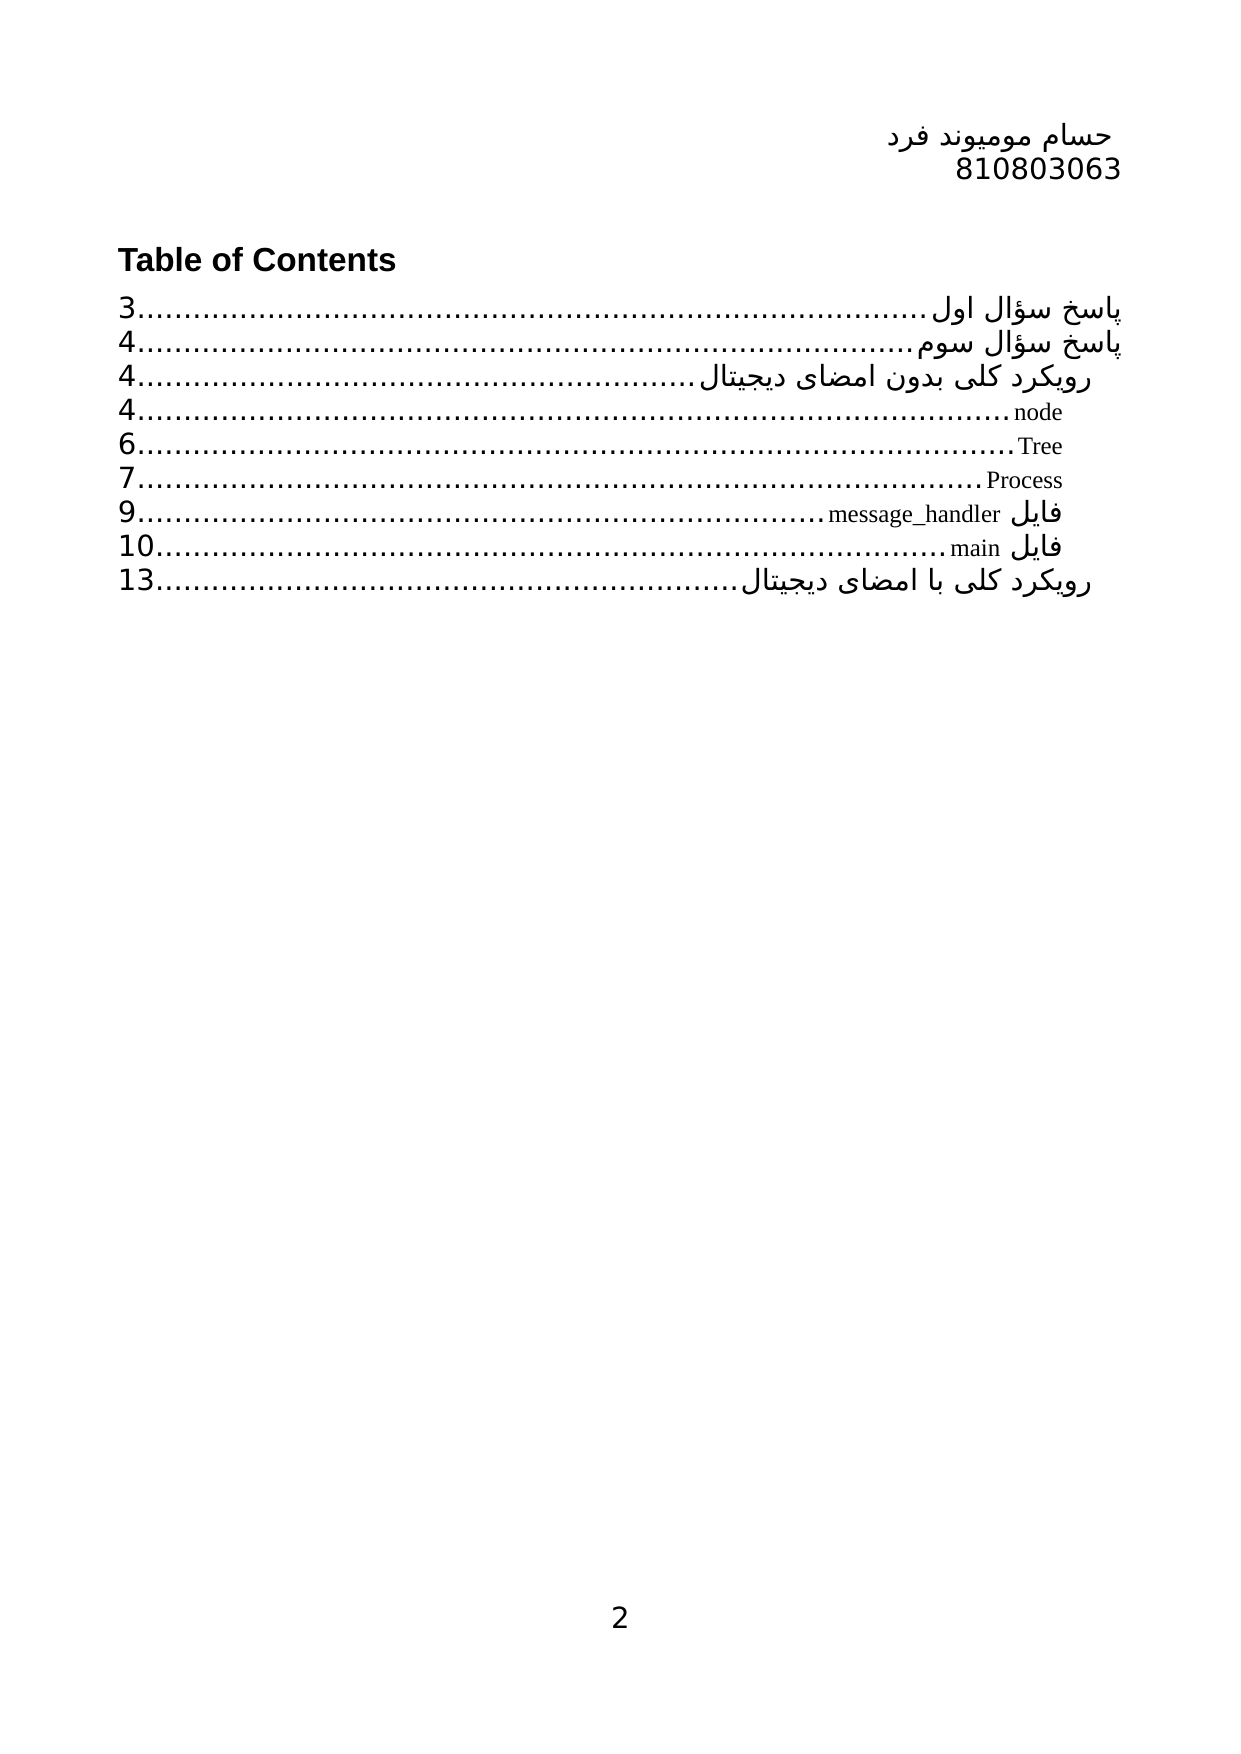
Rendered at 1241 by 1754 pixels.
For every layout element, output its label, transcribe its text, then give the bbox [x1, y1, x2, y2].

text Process 7 [118, 461, 1063, 495]
text Tree 6 [118, 427, 1063, 461]
text پاسخ سؤال اول 3 [118, 291, 1122, 325]
text رویکرد کلی بدون امضای دیجیتال 4 [118, 359, 1093, 393]
subtitle Table of Contents [118, 241, 1122, 279]
text node 4 [118, 393, 1063, 427]
text رویکرد کلی با امضای دیجیتال 13 [118, 563, 1093, 597]
text پاسخ سؤال سوم 4 [118, 325, 1122, 359]
text فایل main 10 [118, 529, 1063, 563]
text فایل message_handler 9 [118, 495, 1063, 529]
